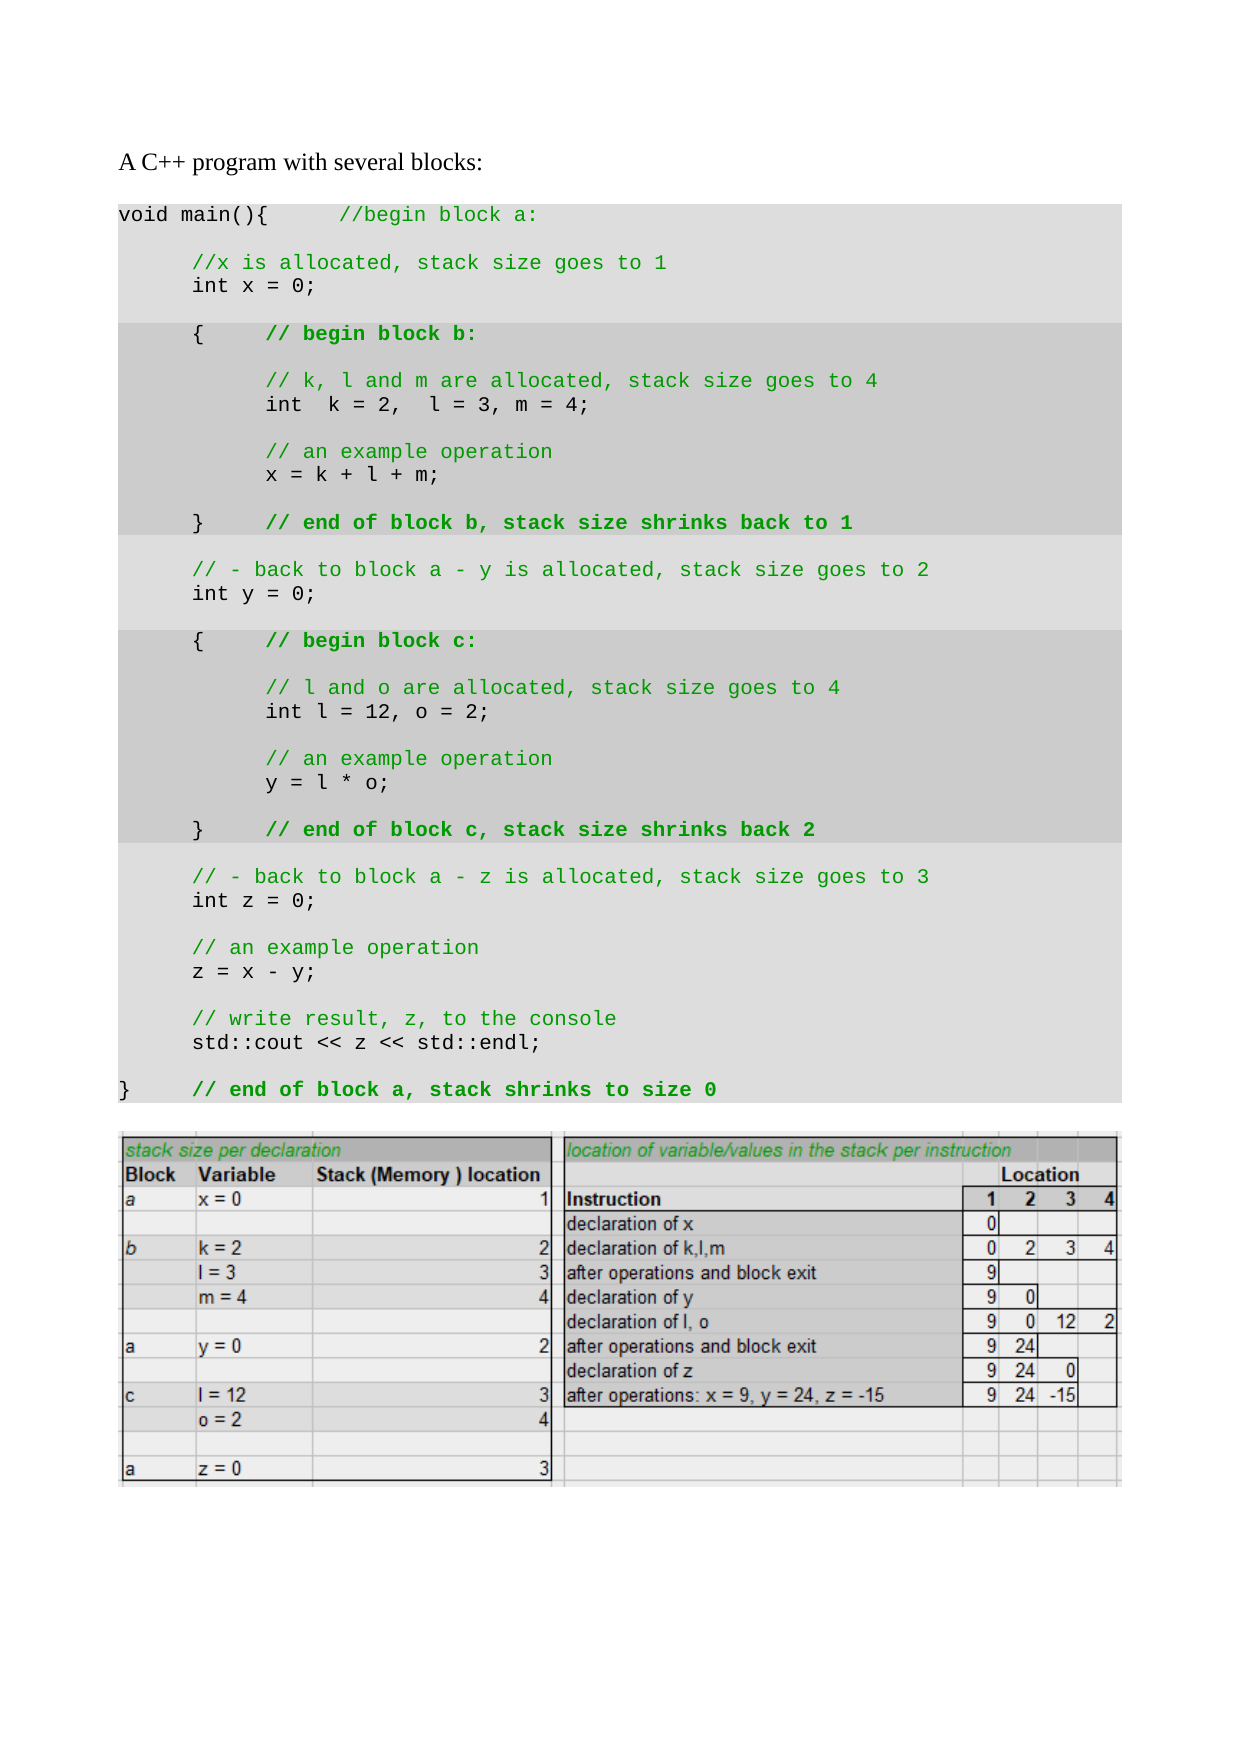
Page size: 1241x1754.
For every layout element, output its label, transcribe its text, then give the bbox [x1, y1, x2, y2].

picture [118, 1131, 1122, 1487]
text x = k + l + m; [118, 464, 1122, 488]
text //x is allocated, stack size goes to 1 [118, 252, 1122, 275]
text // an example operation [118, 441, 1122, 464]
text // an example operation [118, 748, 1122, 772]
text } // end of block b, stack size shrinks back to 1 [118, 512, 1122, 535]
text // k, l and m are allocated, stack size goes to 4 [118, 370, 1122, 393]
text { // begin block c: [118, 630, 1122, 654]
text } // end of block c, stack size shrinks back 2 [118, 819, 1122, 843]
text // - back to block a - y is allocated, stack size goes to 2 [118, 559, 1122, 583]
text int x = 0; [118, 275, 1122, 299]
text // an example operation [118, 937, 1122, 961]
text } // end of block a, stack shrinks to size 0 [118, 1079, 1122, 1103]
text // l and o are allocated, stack size goes to 4 [118, 677, 1122, 701]
text std::cout << z << std::endl; [118, 1032, 1122, 1056]
text int y = 0; [118, 583, 1122, 606]
text int k = 2, l = 3, m = 4; [118, 393, 1122, 417]
text // write result, z, to the console [118, 1008, 1122, 1032]
text // - back to block a - z is allocated, stack size goes to 3 [118, 866, 1122, 890]
text void main(){ //begin block a: [118, 204, 1122, 228]
text A C++ program with several blocks: [118, 147, 1122, 176]
text y = l * o; [118, 772, 1122, 796]
text int l = 12, o = 2; [118, 701, 1122, 724]
text int z = 0; [118, 890, 1122, 914]
text { // begin block b: [118, 323, 1122, 346]
text z = x - y; [118, 961, 1122, 985]
